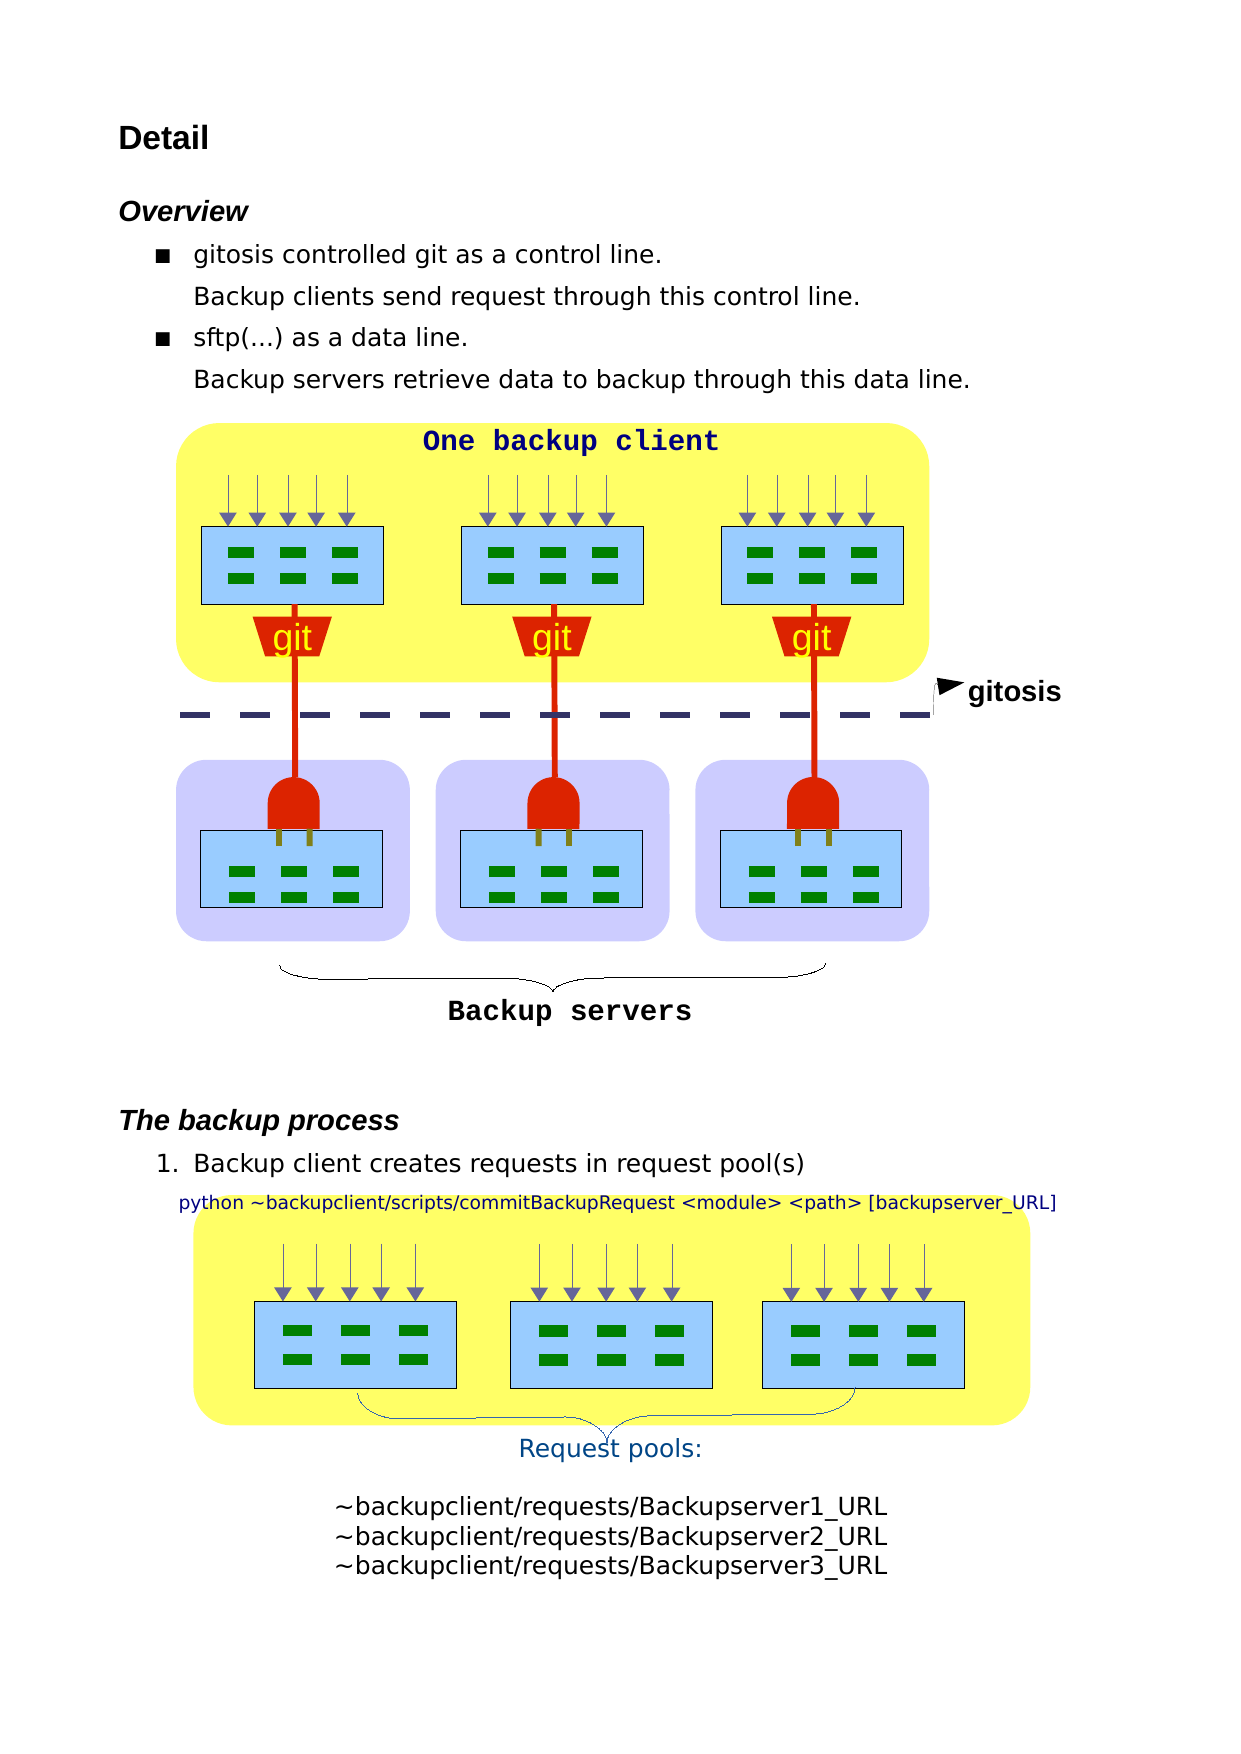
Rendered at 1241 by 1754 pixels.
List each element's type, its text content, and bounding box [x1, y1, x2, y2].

subtitle Overview [118, 194, 1122, 228]
list Backup clients send request through this control line. [156, 282, 1122, 311]
subtitle Detail [118, 118, 1122, 157]
list gitosis controlled git as a control line. [156, 240, 1122, 269]
list Backup servers retrieve data to backup through this data line. [156, 365, 1122, 394]
subtitle The backup process [118, 1103, 1122, 1137]
list sftp(...) as a data line. [156, 324, 1122, 353]
list Backup client creates requests in request pool(s) [156, 1149, 1122, 1178]
